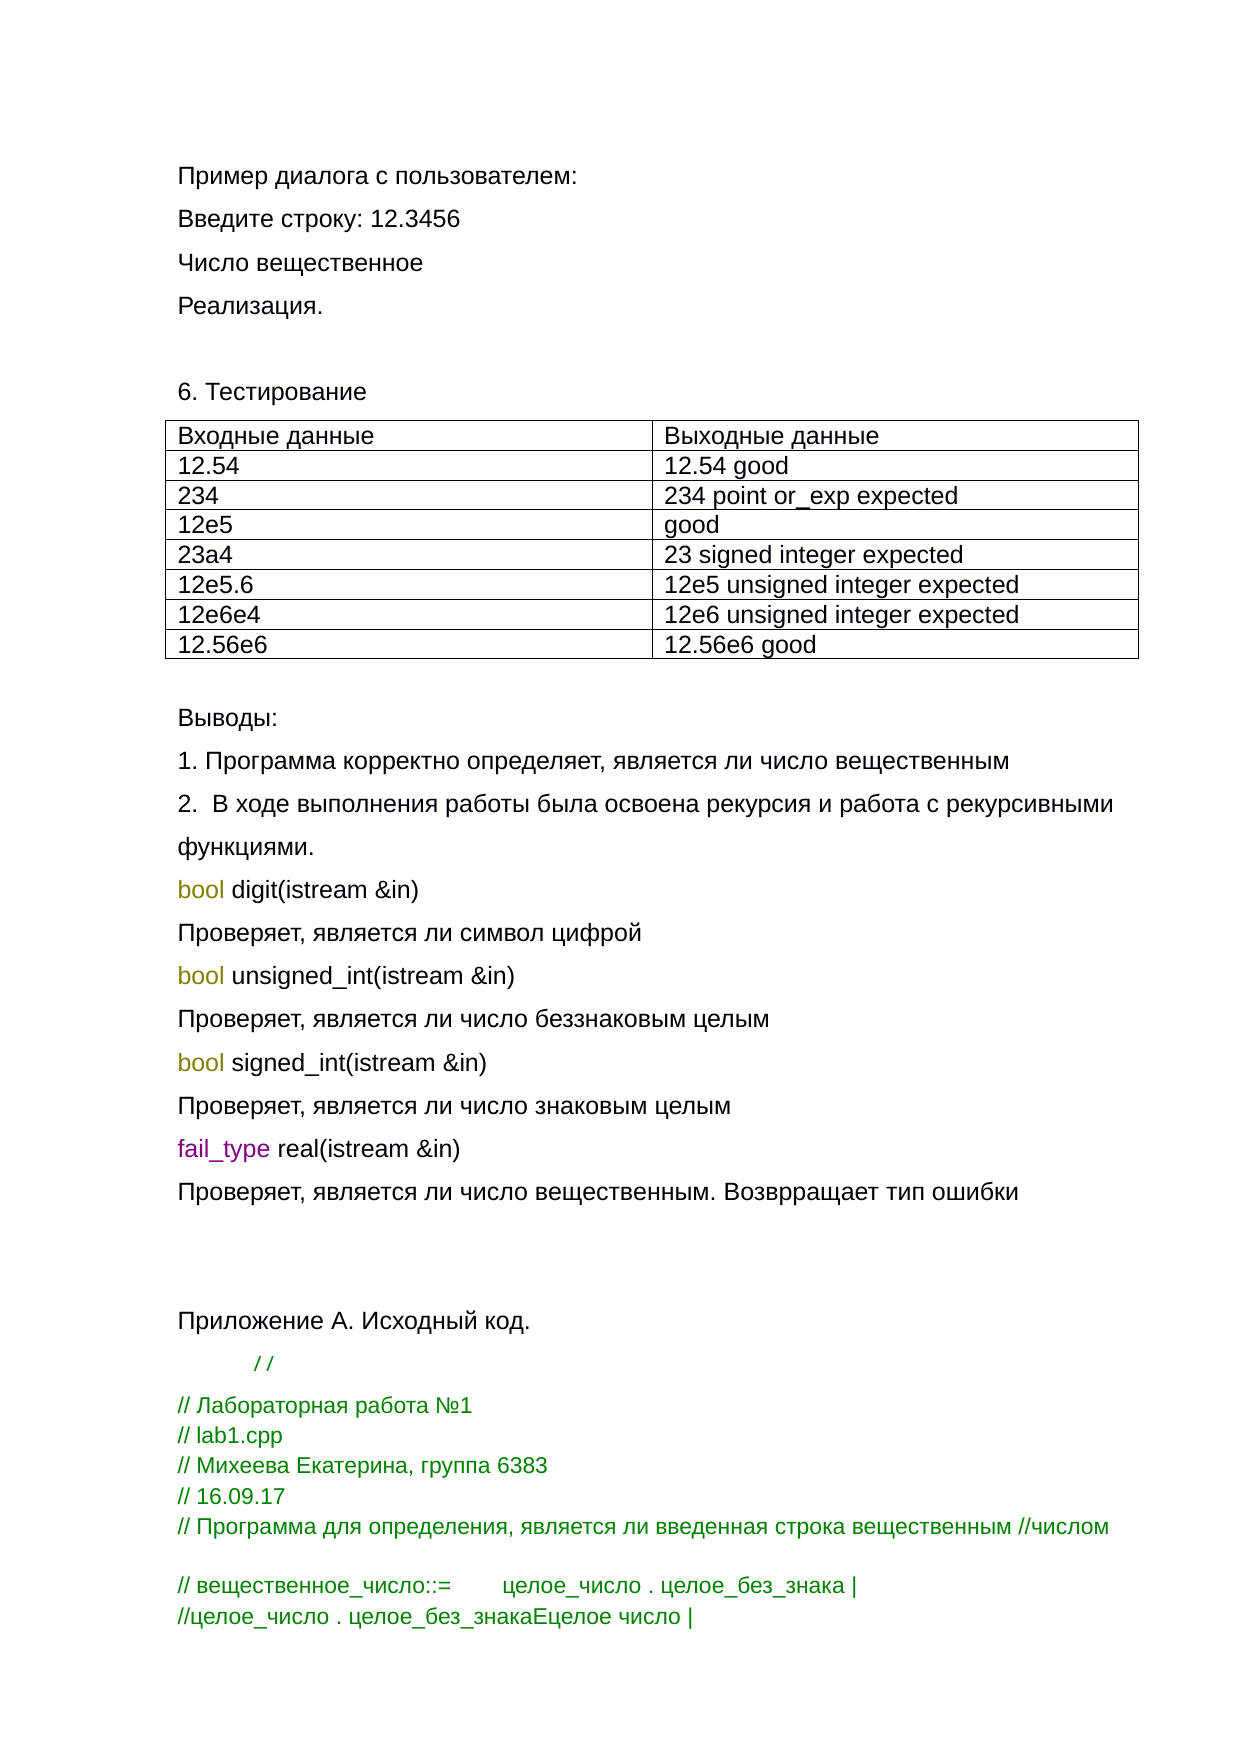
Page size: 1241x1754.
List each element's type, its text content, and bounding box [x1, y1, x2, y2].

text // 16.09.17 [177, 1483, 1152, 1509]
text 2. В ходе выполнения работы была освоена рекурсия и работа с рекурсивными функциями. [177, 789, 1152, 861]
text bool signed_int(istream &in) [177, 1047, 1152, 1076]
text Проверяет, является ли число беззнаковым целым [177, 1004, 1152, 1033]
text 1. Программа корректно определяет, является ли число вещественным [177, 746, 1152, 774]
text 6. Тестирование [177, 377, 1152, 406]
text fail_type real(istream &in) [177, 1134, 1152, 1162]
table_cell 12е6е4 [166, 600, 652, 628]
text Проверяет, является ли число вещественным. Возврращает тип ошибки [177, 1177, 1152, 1206]
text Реализация. [177, 291, 1152, 319]
table_cell 23а4 [166, 540, 652, 569]
table_header Выходные данные [653, 421, 1138, 450]
text // Лабораторная работа №1 [177, 1392, 1152, 1418]
text Приложение A. Исходный код. [177, 1306, 1152, 1335]
text Введите строку: 12.3456 [177, 204, 1152, 233]
table_cell 12.54 good [653, 451, 1138, 479]
table_cell 234 point or_exp expected [653, 481, 1138, 509]
text // Программа для определения, является ли введенная строка вещественным //числом [177, 1513, 1152, 1539]
text //целое_число . целое_без_знакаЕцелое число | [177, 1603, 1152, 1629]
table_header Входные данные [166, 421, 652, 450]
text // вещественное_число::= целое_число . целое_без_знака | [177, 1572, 1152, 1599]
text bool unsigned_int(istream &in) [177, 961, 1152, 990]
text // [177, 1349, 1152, 1378]
table_cell good [653, 510, 1138, 539]
table_cell 12.56е6 good [653, 630, 1138, 658]
table_cell 12е5 [166, 510, 652, 539]
text // lab1.cpp [177, 1422, 1152, 1448]
table_cell 12.54 [166, 451, 652, 479]
table_cell 12e6 unsigned integer expected [653, 600, 1138, 628]
table_cell 23 signed integer expected [653, 540, 1138, 569]
text // Михеева Екатерина, группа 6383 [177, 1452, 1152, 1479]
table_cell 234 [166, 481, 652, 509]
text Выводы: [177, 702, 1152, 731]
text Проверяет, является ли число знаковым целым [177, 1091, 1152, 1119]
table_cell 12.56е6 [166, 630, 652, 658]
table_cell 12е5.6 [166, 570, 652, 599]
text Число вещественное [177, 247, 1152, 276]
text bool digit(istream &in) [177, 875, 1152, 904]
text Проверяет, является ли символ цифрой [177, 918, 1152, 947]
table_cell 12e5 unsigned integer expected [653, 570, 1138, 599]
text Пример диалога с пользователем: [177, 161, 1152, 190]
